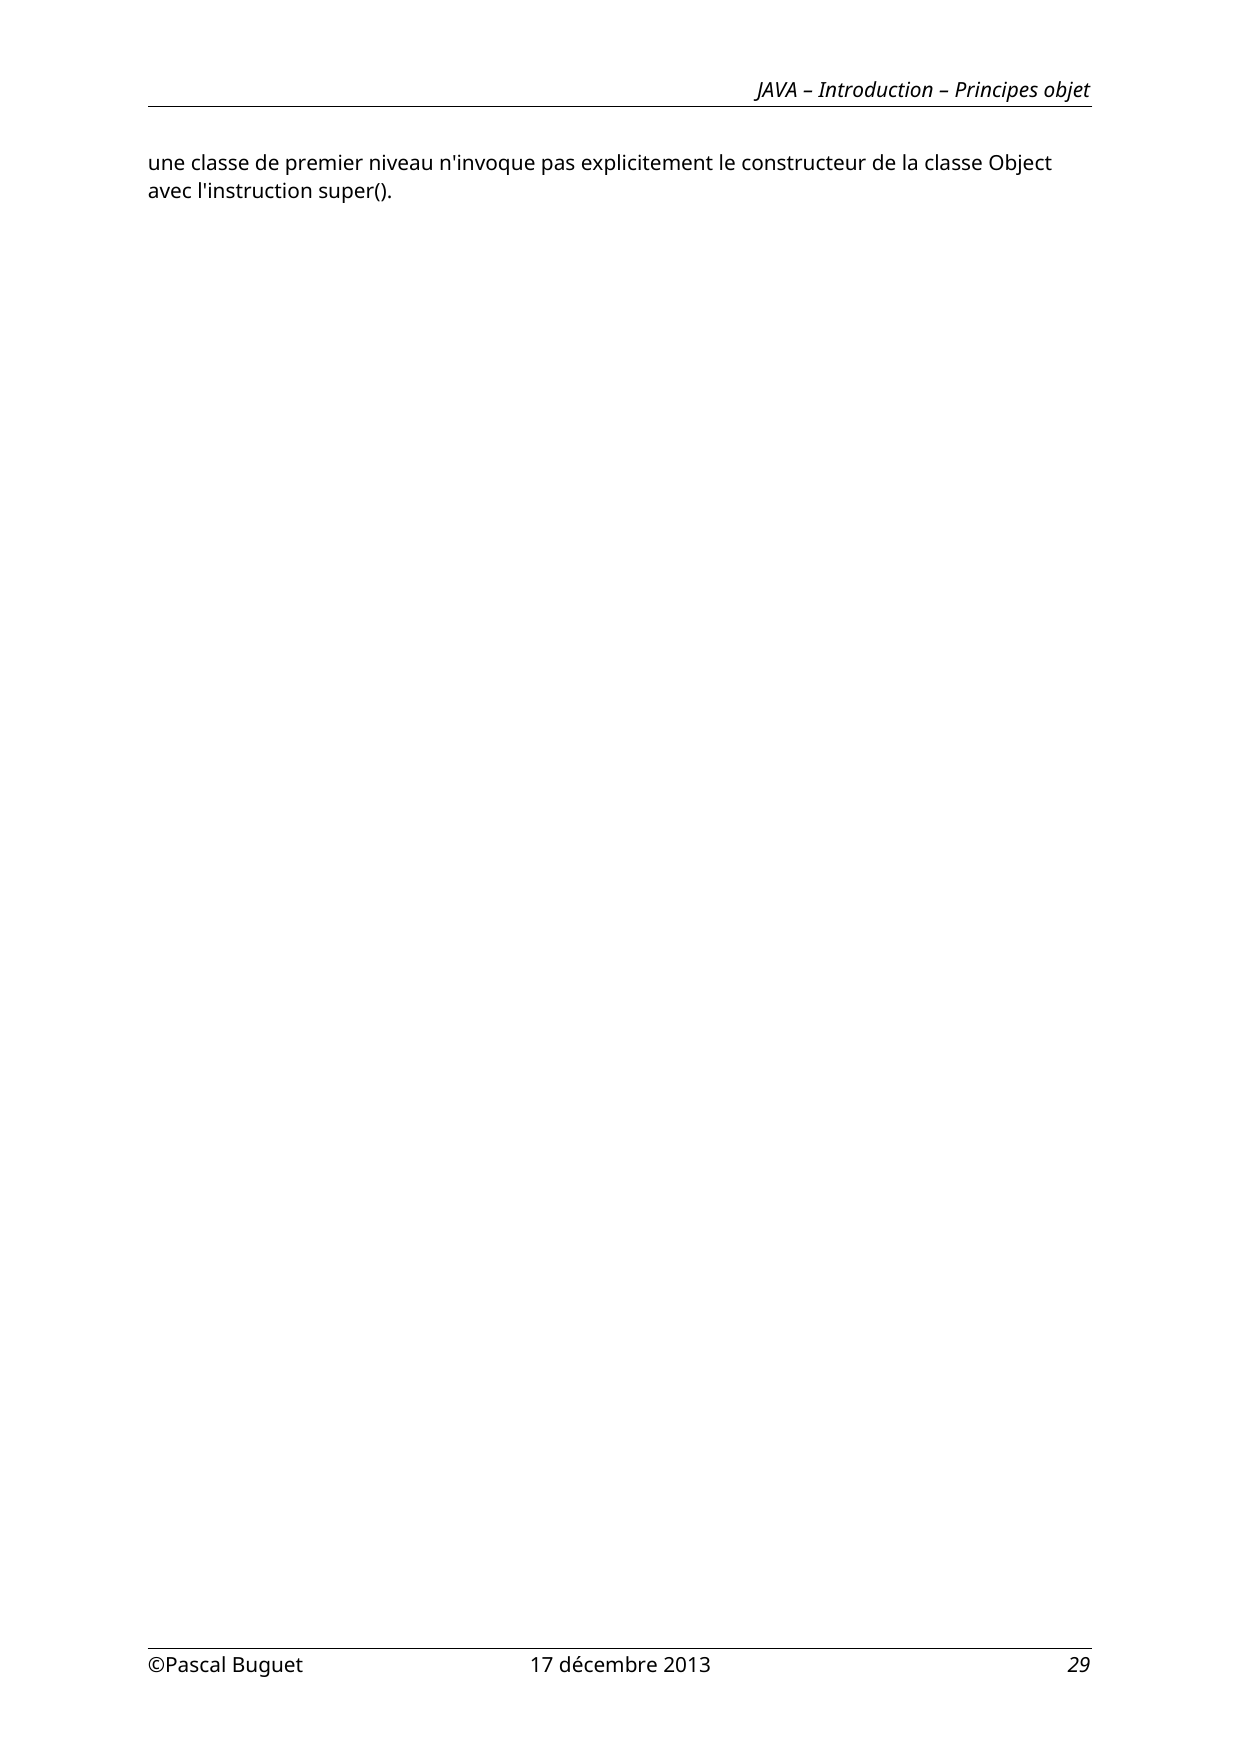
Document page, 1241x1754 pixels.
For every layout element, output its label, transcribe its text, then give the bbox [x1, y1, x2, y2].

text une classe de premier niveau n'invoque pas explicitement le constructeur de la classe Object avec l'instruction super(). [148, 148, 1092, 204]
